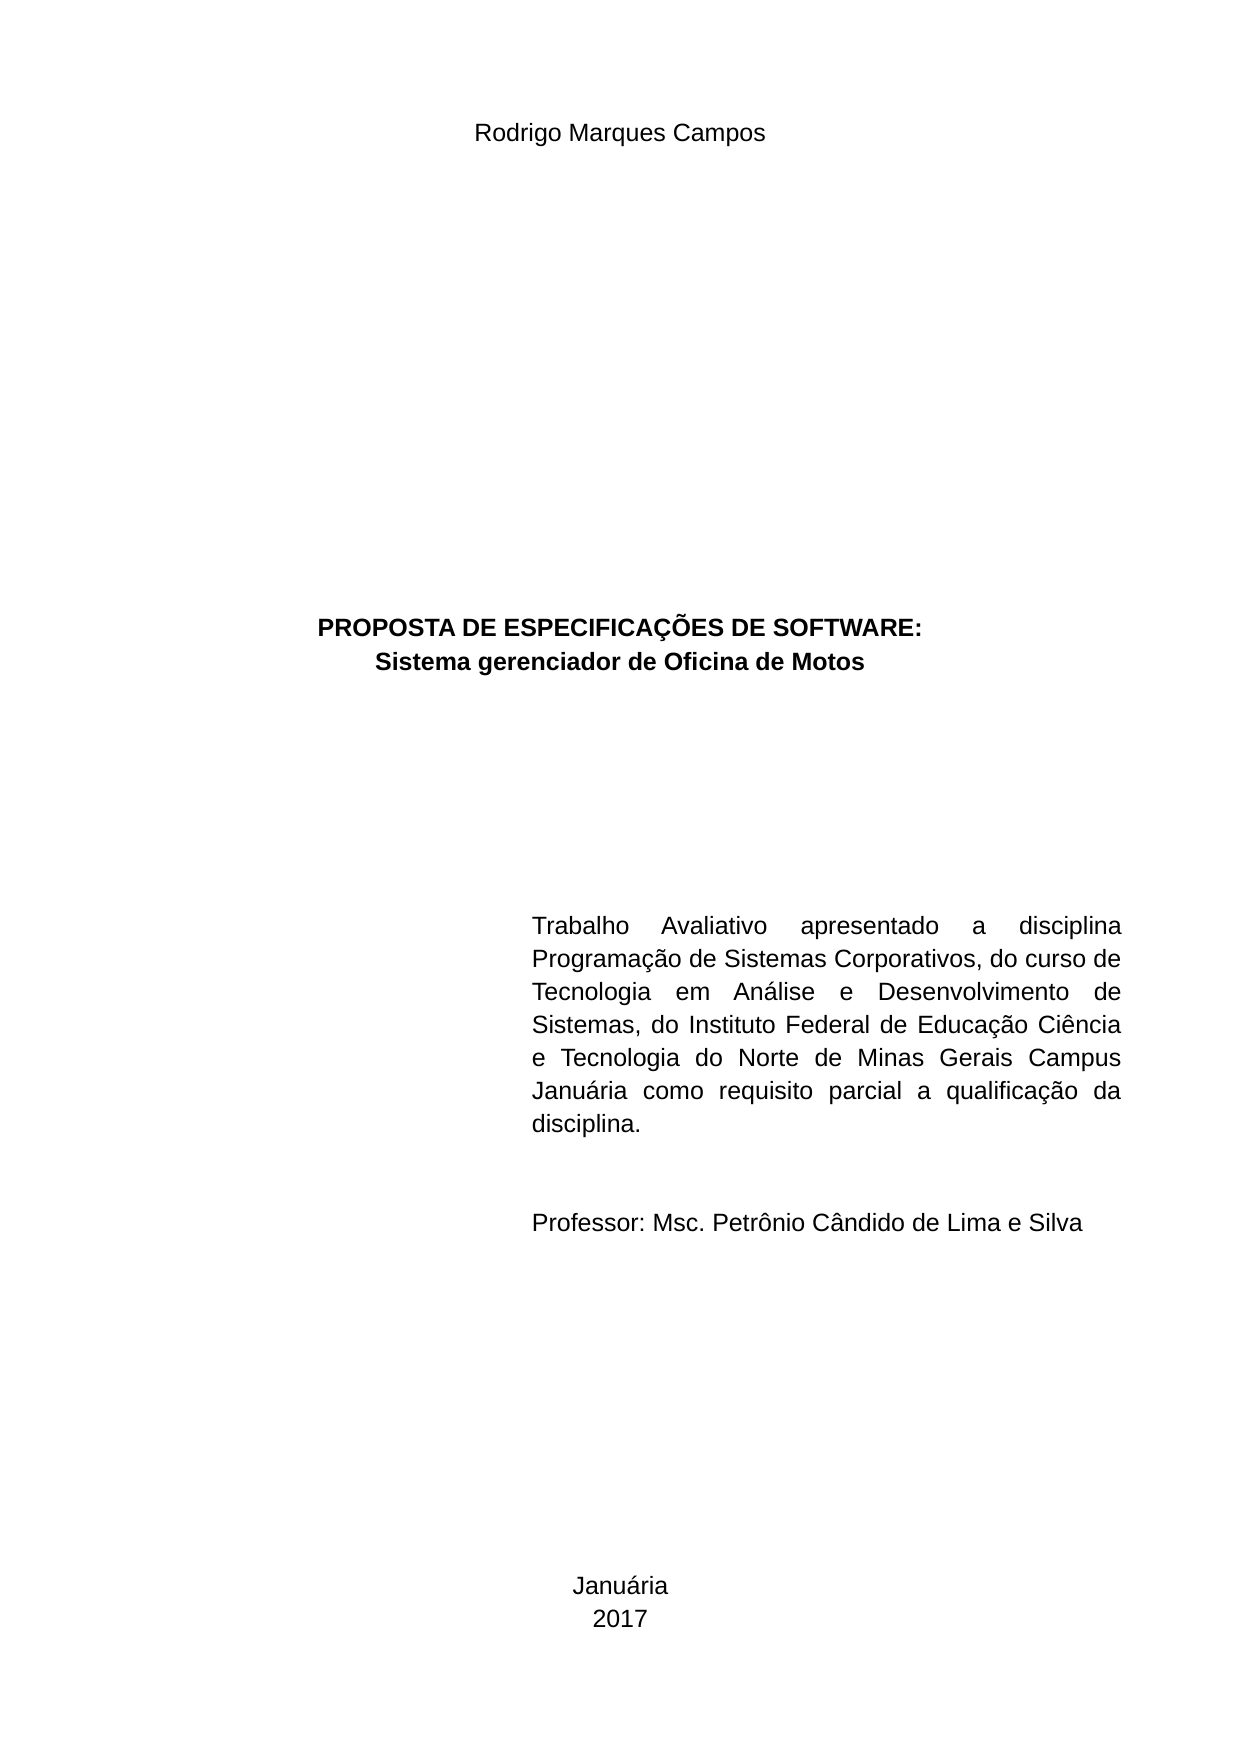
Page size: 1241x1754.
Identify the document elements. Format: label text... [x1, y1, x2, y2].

text 2017 [118, 1604, 1122, 1633]
text PROPOSTA DE ESPECIFICAÇÕES DE SOFTWARE: [118, 613, 1122, 642]
text Professor: Msc. Petrônio Cândido de Lima e Silva [532, 1208, 1122, 1237]
text Sistema gerenciador de Oficina de Motos [118, 646, 1122, 675]
text Rodrigo Marques Campos [118, 118, 1122, 147]
text Januária [118, 1571, 1122, 1600]
text Trabalho Avaliativo apresentado a disciplina Programação de Sistemas Corporativos, do curso de Tecnologia em Análise e Desenvolvimento de Sistemas, do Instituto Federal de Educação Ciência e Tecnologia do Norte de Minas Gerais Campus Januária como requisito parcial a qualificação da disciplina. [532, 911, 1122, 1137]
